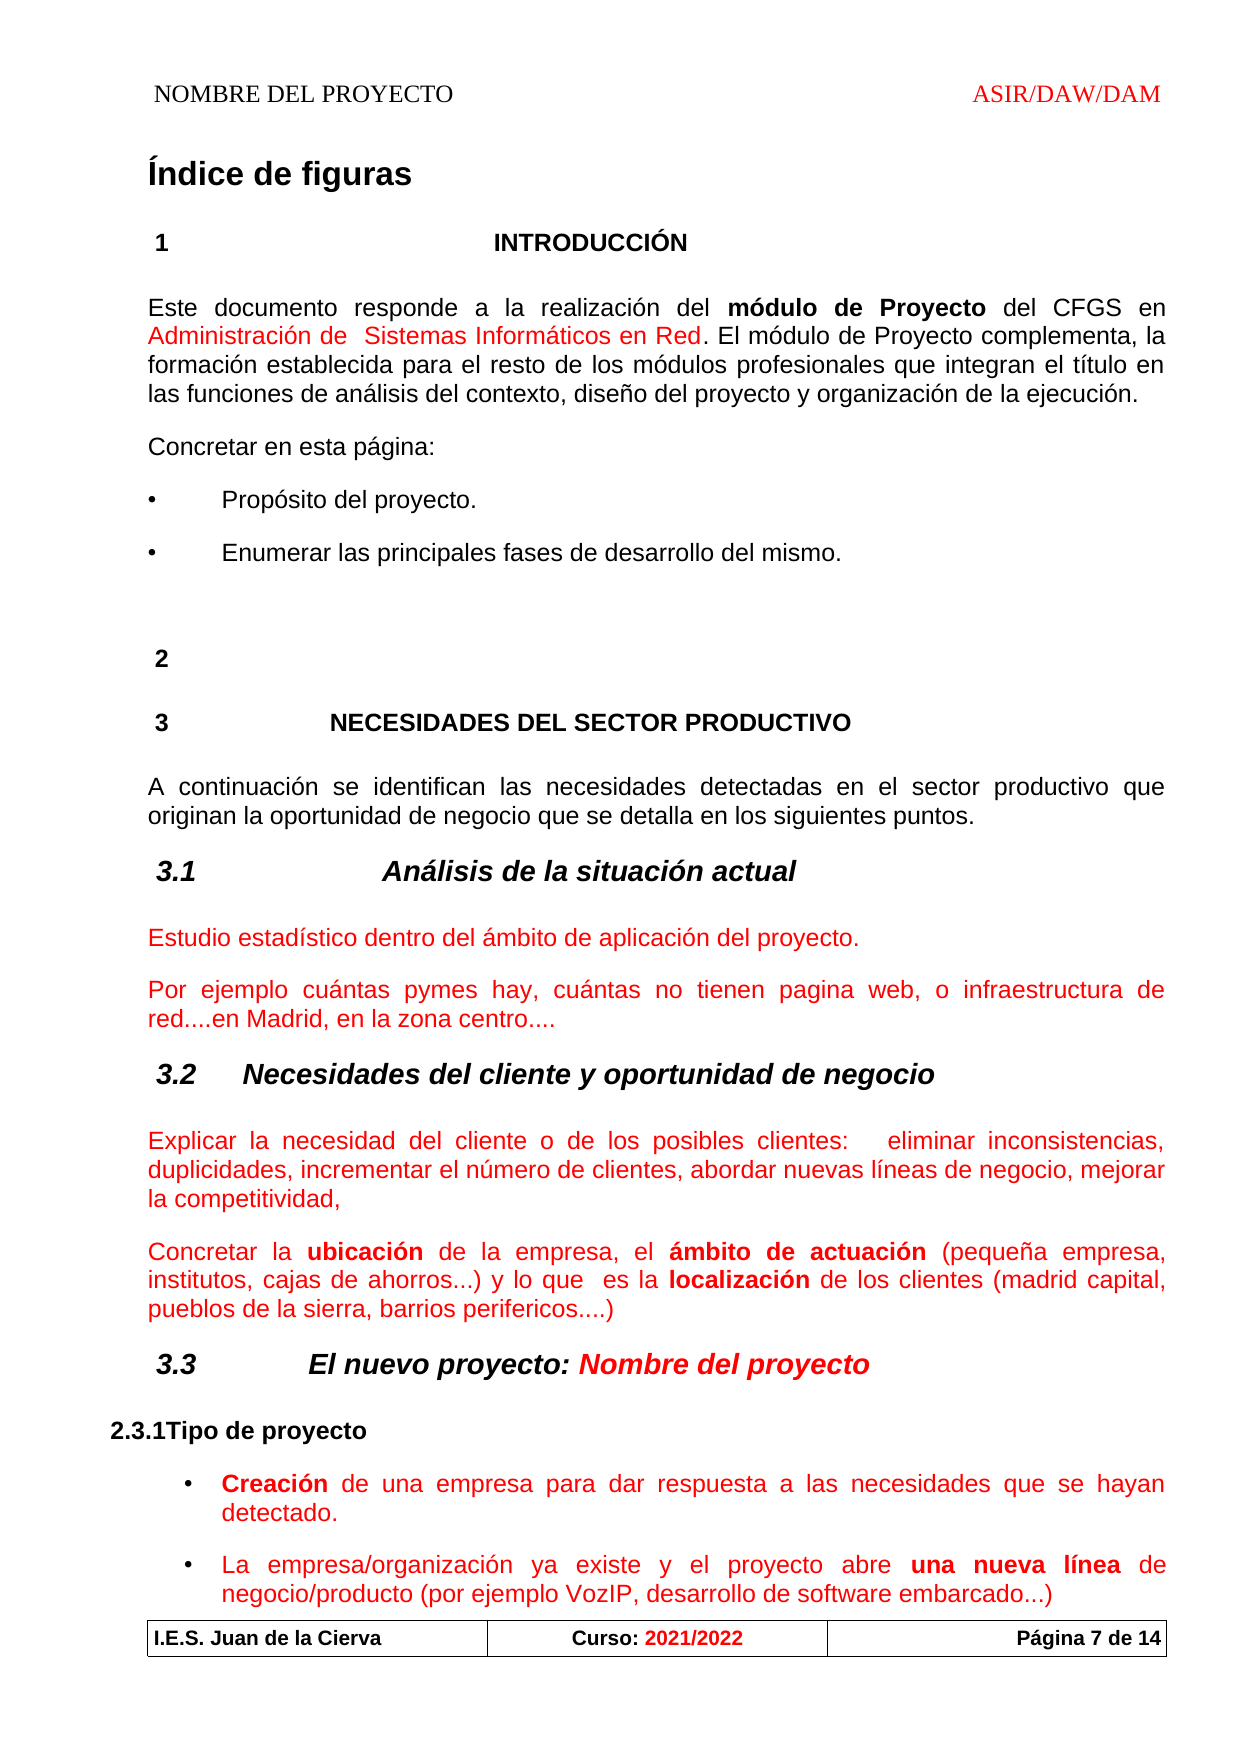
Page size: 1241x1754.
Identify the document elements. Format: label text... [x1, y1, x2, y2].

list La empresa/organización ya existe y el proyecto abre una nueva línea de negocio/producto (por ejemplo VozIP, desarrollo de software embarcado...) [184, 1551, 1167, 1608]
subtitle Índice de figuras [148, 154, 1167, 193]
text A continuación se identifican las necesidades detectadas en el sector productivo que originan la oportunidad de negocio que se detalla en los siguientes puntos. [148, 772, 1167, 829]
text Estudio estadístico dentro del ámbito de aplicación del proyecto. [148, 922, 1167, 951]
text 2.3.1Tipo de proyecto [110, 1416, 1167, 1444]
text Este documento responde a la realización del módulo de Proyecto del CFGS en Administración de Sistemas Informáticos en Red. El módulo de Proyecto complementa, la formación establecida para el resto de los módulos profesionales que integran el título en las funciones de análisis del contexto, diseño del proyecto y organización de la ejecución. [148, 292, 1167, 407]
text Por ejemplo cuántas pymes hay, cuántas no tienen pagina web, o infraestructura de red....en Madrid, en la zona centro.... [148, 975, 1167, 1033]
subtitle INTRODUCCIÓN [148, 228, 1167, 257]
subtitle NECESIDADES DEL SECTOR PRODUCTIVO [148, 708, 1167, 736]
text Concretar en esta página: [148, 432, 1167, 460]
subtitle El nuevo proyecto: Nombre del proyecto [148, 1347, 1167, 1380]
subtitle Necesidades del cliente y oportunidad de negocio [148, 1057, 1167, 1091]
text Explicar la necesidad del cliente o de los posibles clientes: eliminar inconsistencias, duplicidades, incrementar el número de clientes, abordar nuevas líneas de negocio, mejorar la competitividad, [148, 1126, 1167, 1212]
text Concretar la ubicación de la empresa, el ámbito de actuación (pequeña empresa, institutos, cajas de ahorros...) y lo que es la localización de los clientes (madrid capital, pueblos de la sierra, barrios perifericos....) [148, 1236, 1167, 1323]
subtitle Análisis de la situación actual [148, 853, 1167, 887]
list Enumerar las principales fases de desarrollo del mismo. [148, 538, 1167, 566]
list Creación de una empresa para dar respuesta a las necesidades que se hayan detectado. [184, 1469, 1167, 1526]
list Propósito del proyecto. [148, 484, 1167, 513]
